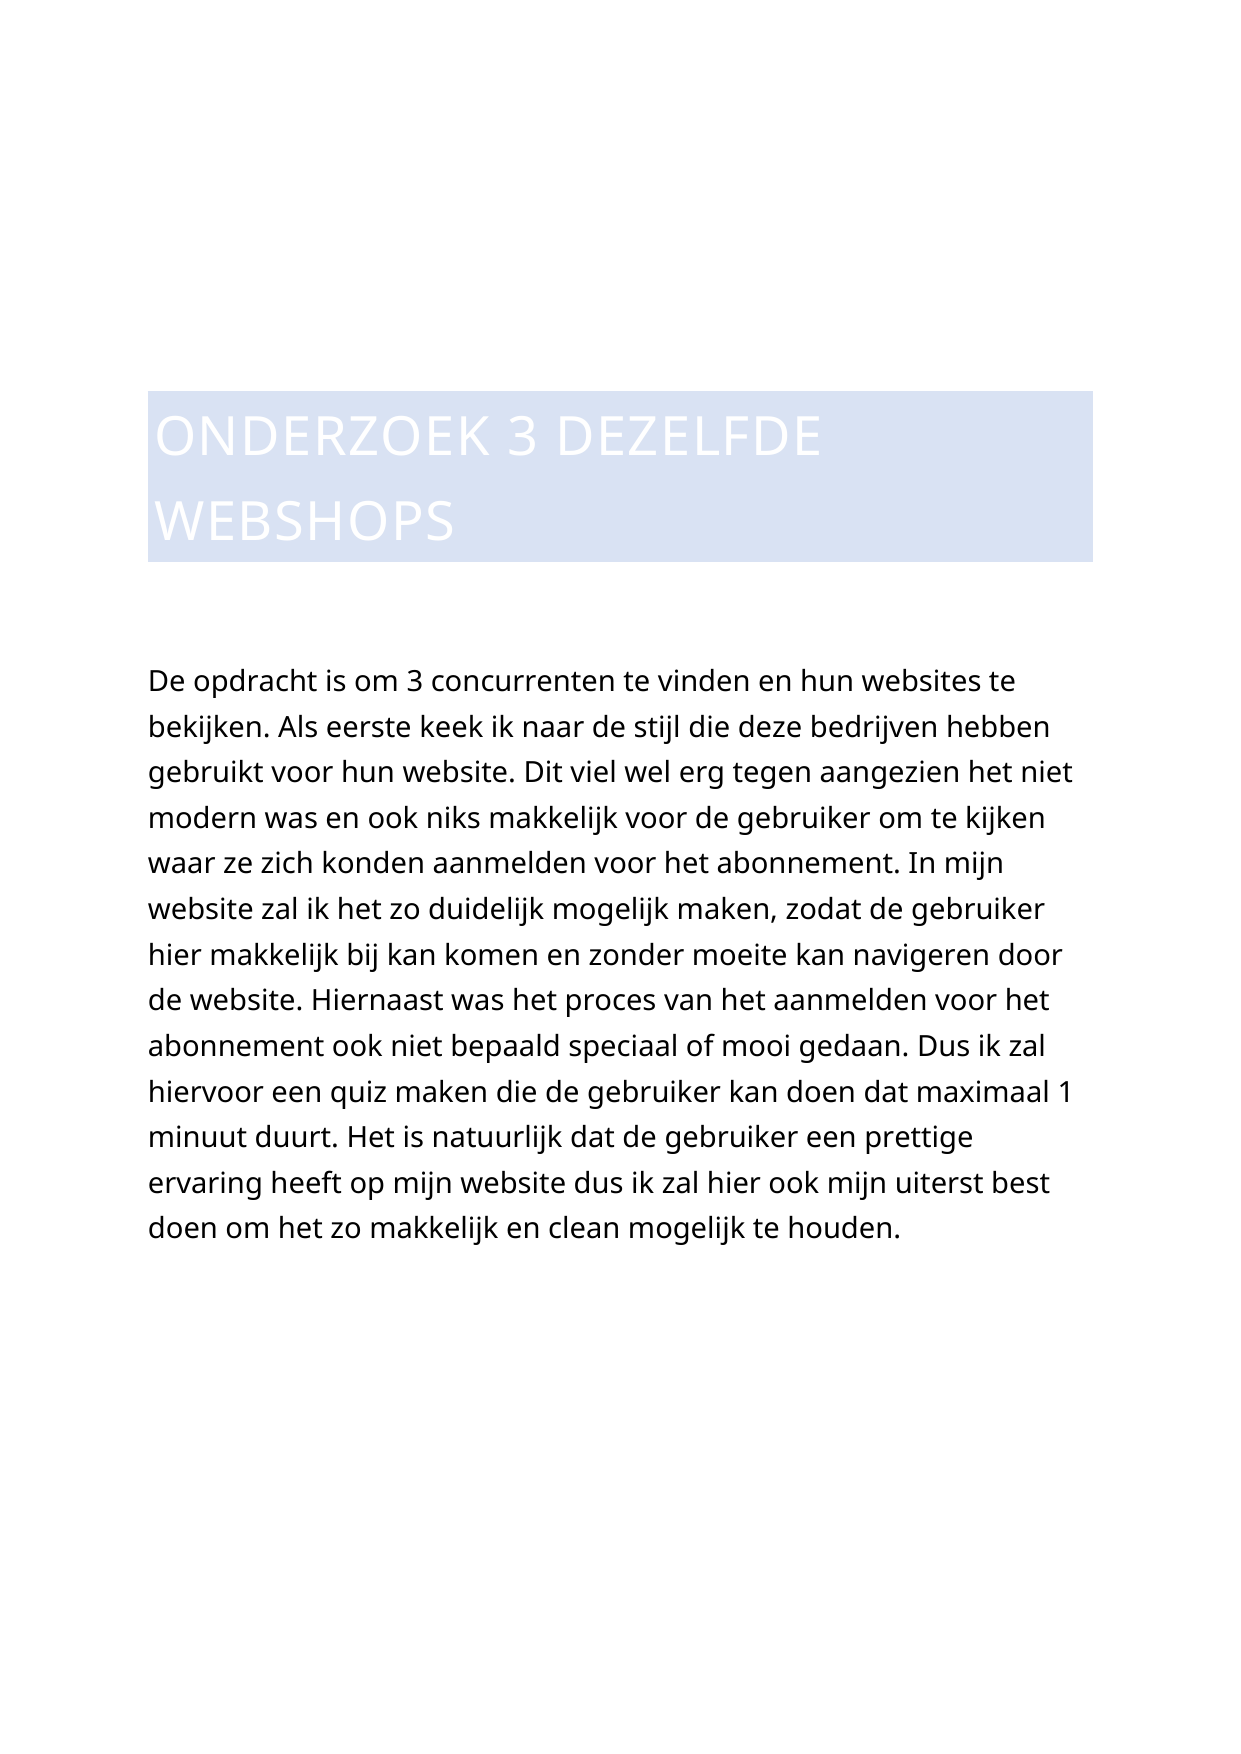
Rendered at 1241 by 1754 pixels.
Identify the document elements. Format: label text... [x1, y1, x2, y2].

text De opdracht is om 3 concurrenten te vinden en hun websites te bekijken. Als eerste keek ik naar de stijl die deze bedrijven hebben gebruikt voor hun website. Dit viel wel erg tegen aangezien het niet modern was en ook niks makkelijk voor de gebruiker om te kijken waar ze zich konden aanmelden voor het abonnement. In mijn website zal ik het zo duidelijk mogelijk maken, zodat de gebruiker hier makkelijk bij kan komen en zonder moeite kan navigeren door de website. Hiernaast was het proces van het aanmelden voor het abonnement ook niet bepaald speciaal of mooi gedaan. Dus ik zal hiervoor een quiz maken die de gebruiker kan doen dat maximaal 1 minuut duurt. Het is natuurlijk dat de gebruiker een prettige ervaring heeft op mijn website dus ik zal hier ook mijn uiterst best doen om het zo makkelijk en clean mogelijk te houden. [148, 660, 1093, 1247]
subtitle ONDERZOEK 3 DEZELFDE WEBSHOPS [154, 397, 1086, 556]
